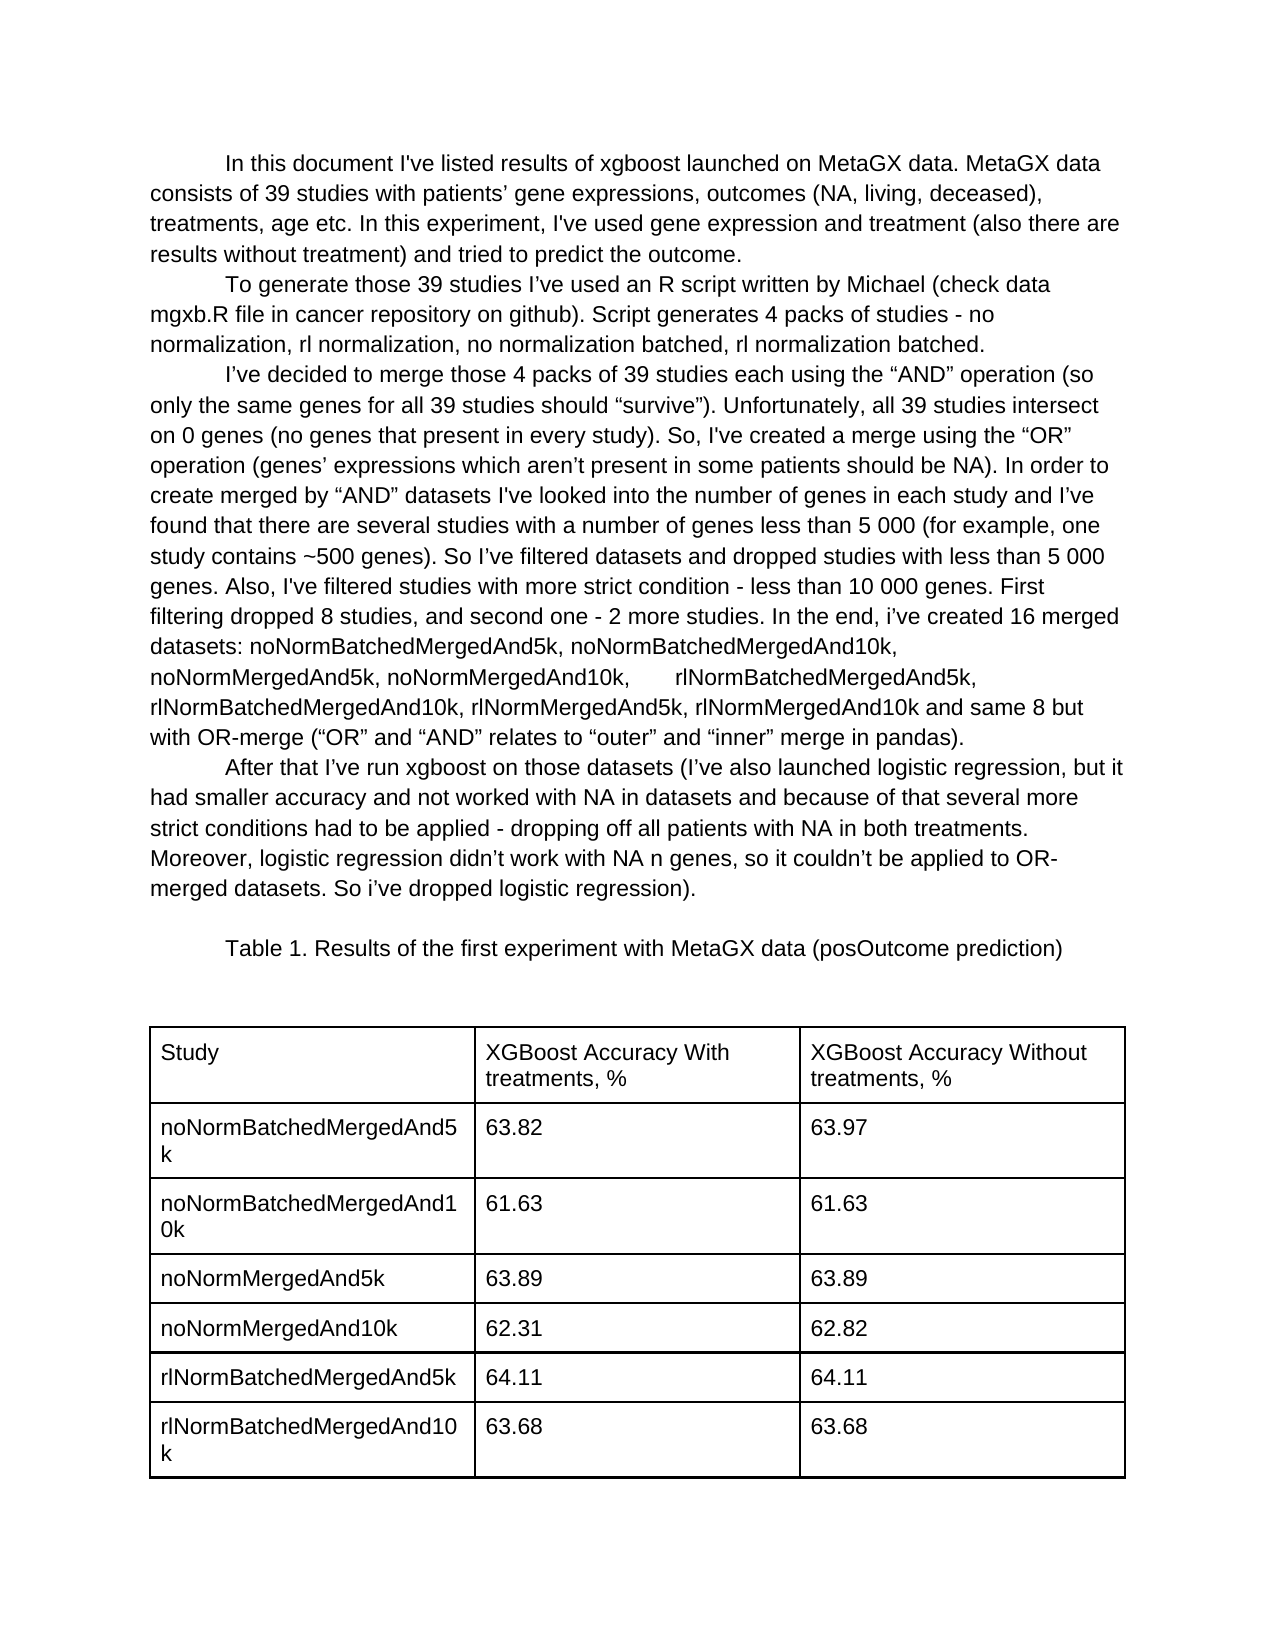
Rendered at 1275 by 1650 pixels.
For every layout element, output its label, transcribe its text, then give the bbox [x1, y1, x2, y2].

table_cell noNormMergedAnd10k [151, 1304, 474, 1351]
text To generate those 39 studies I’ve used an R script written by Michael (check data mgxb.R file in cancer repository on github). Script generates 4 packs of studies - no normalization, rl normalization, no normalization batched, rl normalization batched. [150, 271, 1125, 358]
text In this document I've listed results of xgboost launched on MetaGX data. MetaGX data consists of 39 studies with patients’ gene expressions, outcomes (NA, living, deceased), treatments, age etc. In this experiment, I've used gene expression and treatment (also there are results without treatment) and tried to predict the outcome. [150, 150, 1125, 267]
text Table 1. Results of the first experiment with MetaGX data (posOutcome prediction) [150, 935, 1125, 962]
text I’ve decided to merge those 4 packs of 39 studies each using the “AND” operation (so only the same genes for all 39 studies should “survive”). Unfortunately, all 39 studies intersect on 0 genes (no genes that present in every study). So, I've created a merge using the “OR” operation (genes’ expressions which aren’t present in some patients should be NA). In order to create merged by “AND” datasets I've looked into the number of genes in each study and I’ve found that there are several studies with a number of genes less than 5 000 (for example, one study contains ~500 genes). So I’ve filtered datasets and dropped studies with less than 5 000 genes. Also, I've filtered studies with more strict condition - less than 10 000 genes. First filtering dropped 8 studies, and second one - 2 more studies. In the end, i’ve created 16 merged datasets: noNormBatchedMergedAnd5k, noNormBatchedMergedAnd10k, noNormMergedAnd5k, noNormMergedAnd10k, rlNormBatchedMergedAnd5k, rlNormBatchedMergedAnd10k, rlNormMergedAnd5k, rlNormMergedAnd10k and same 8 but with OR-merge (“OR” and “AND” relates to “outer” and “inner” merge in pandas). [150, 361, 1125, 750]
table_cell noNormMergedAnd5k [151, 1255, 474, 1302]
table_header XGBoost Accuracy With treatments, % [476, 1028, 799, 1102]
table_cell 63.82 [476, 1104, 799, 1177]
table_header Study [151, 1028, 474, 1102]
table_cell 62.31 [476, 1304, 799, 1351]
table_cell noNormBatchedMergedAnd5k [151, 1104, 474, 1177]
table_cell 61.63 [476, 1179, 799, 1253]
table_cell 64.11 [801, 1354, 1124, 1401]
table_cell 61.63 [801, 1179, 1124, 1253]
text After that I’ve run xgboost on those datasets (I’ve also launched logistic regression, but it had smaller accuracy and not worked with NA in datasets and because of that several more strict conditions had to be applied - dropping off all patients with NA in both treatments. Moreover, logistic regression didn’t work with NA n genes, so it couldn’t be applied to OR-merged datasets. So i’ve dropped logistic regression). [150, 754, 1125, 901]
table_cell 63.89 [476, 1255, 799, 1302]
table_cell 64.11 [476, 1354, 799, 1401]
table_cell 63.68 [476, 1403, 799, 1476]
table_cell 63.68 [801, 1403, 1124, 1476]
table_cell 62.82 [801, 1304, 1124, 1351]
table_cell 63.97 [801, 1104, 1124, 1177]
table_cell rlNormBatchedMergedAnd10k [151, 1403, 474, 1476]
table_cell noNormBatchedMergedAnd10k [151, 1179, 474, 1253]
table_cell 63.89 [801, 1255, 1124, 1302]
table_header XGBoost Accuracy Without treatments, % [801, 1028, 1124, 1102]
table_cell rlNormBatchedMergedAnd5k [151, 1354, 474, 1401]
